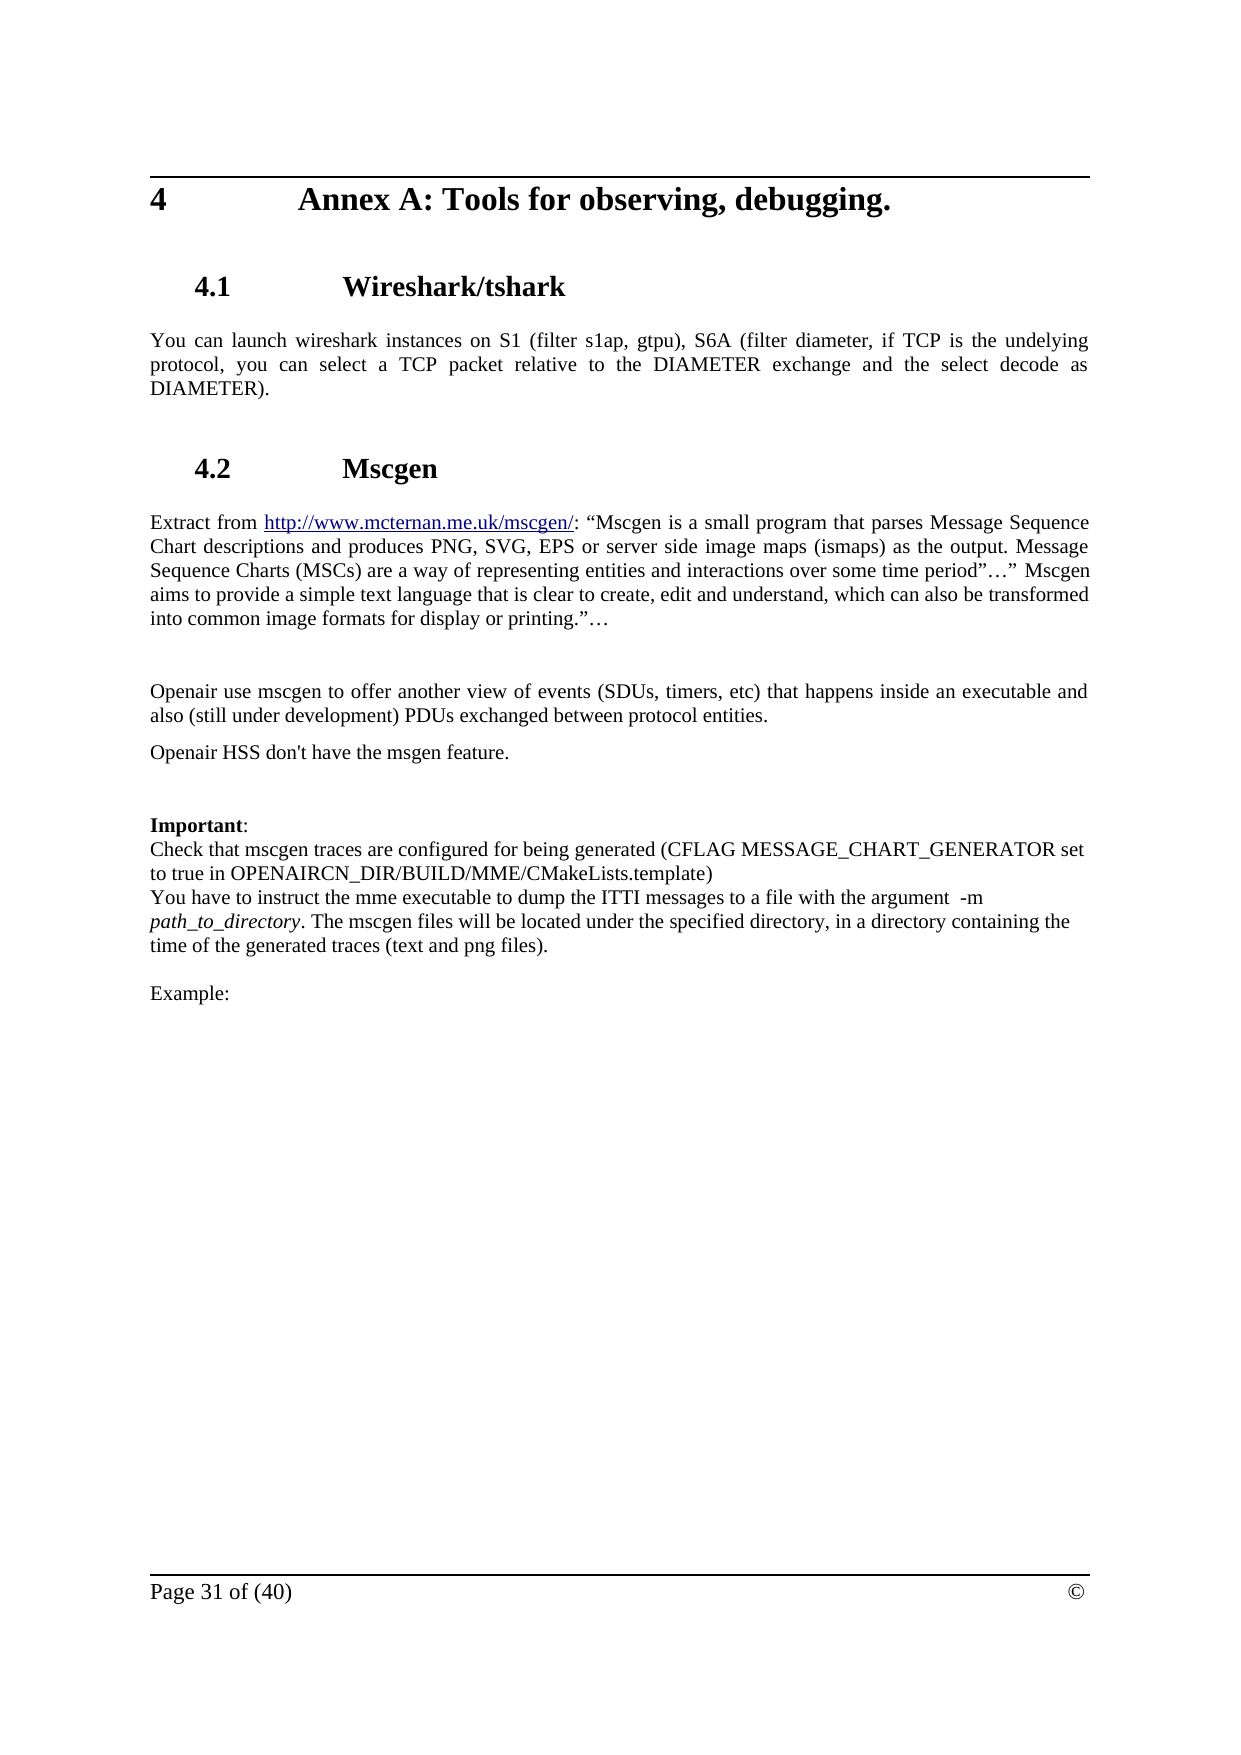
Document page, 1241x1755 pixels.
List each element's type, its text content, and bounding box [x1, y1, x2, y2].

text Example: [150, 981, 1090, 1005]
text Important: [150, 813, 1090, 837]
subtitle Annex A: Tools for observing, debugging. [150, 179, 1090, 218]
text Check that mscgen traces are configured for being generated (CFLAG MESSAGE_CHART_GENERATOR set to true in OPENAIRCN_DIR/BUILD/MME/CMakeLists.template) [150, 837, 1090, 885]
text Openair use mscgen to offer another view of events (SDUs, timers, etc) that happens inside an executable and also (still under development) PDUs exchanged between protocol entities. [150, 679, 1090, 727]
subtitle Wireshark/tshark [194, 269, 1090, 303]
text Extract from http://www.mcternan.me.uk/mscgen/: “Mscgen is a small program that parses Message Sequence Chart descriptions and produces PNG, SVG, EPS or server side image maps (ismaps) as the output. Message Sequence Charts (MSCs) are a way of representing entities and interactions over some time period”…” Mscgen aims to provide a simple text language that is clear to create, edit and understand, which can also be transformed into common image formats for display or printing.”… [150, 510, 1090, 630]
text Openair HSS don't have the msgen feature. [150, 740, 1090, 764]
text You have to instruct the mme executable to dump the ITTI messages to a file with the argument -m path_to_directory. The mscgen files will be located under the specified directory, in a directory containing the time of the generated traces (text and png files). [150, 885, 1090, 957]
text You can launch wireshark instances on S1 (filter s1ap, gtpu), S6A (filter diameter, if TCP is the undelying protocol, you can select a TCP packet relative to the DIAMETER exchange and the select decode as DIAMETER). [150, 328, 1090, 400]
subtitle Mscgen [194, 451, 1090, 485]
